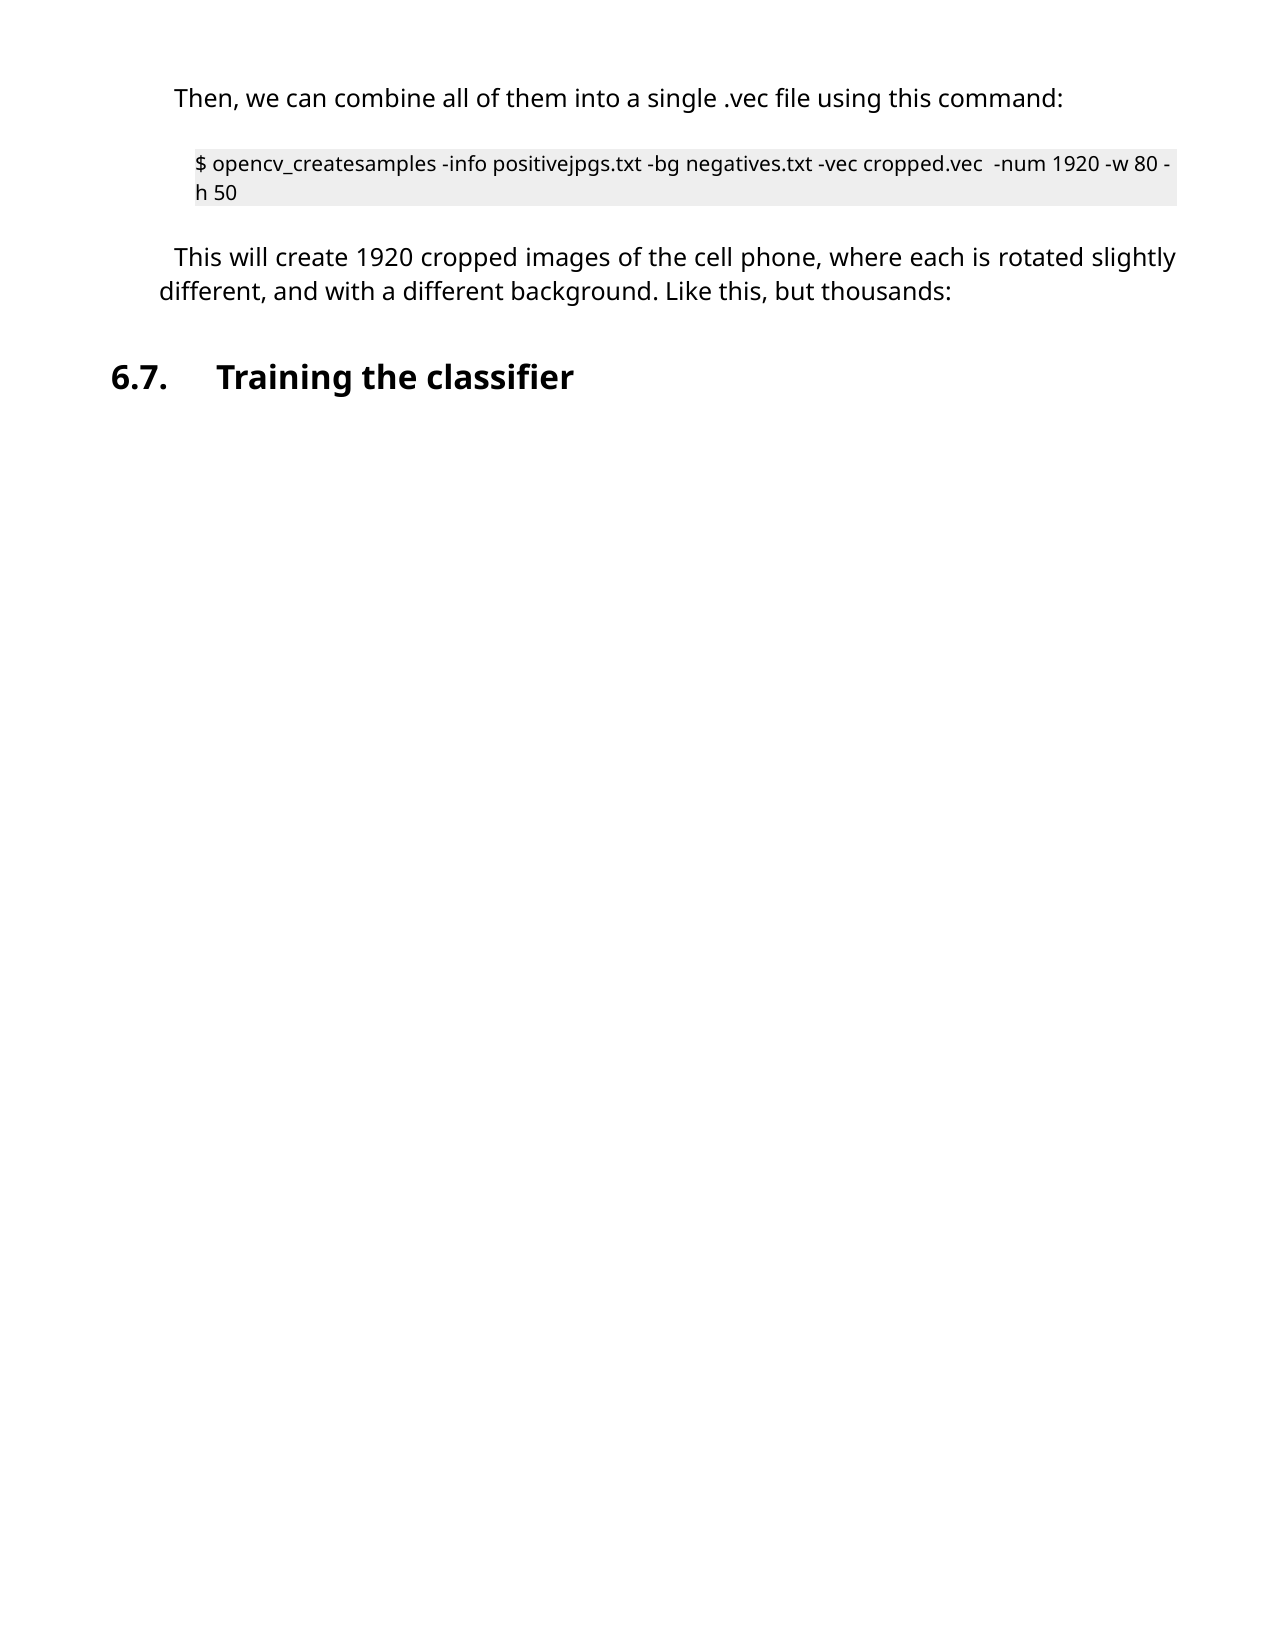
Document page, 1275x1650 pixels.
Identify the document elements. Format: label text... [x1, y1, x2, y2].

subtitle Training the classifier [111, 354, 1177, 400]
text This will create 1920 cropped images of the cell phone, where each is rotated slightly different, and with a different background. Like this, but thousands: [159, 240, 1177, 308]
text Then, we can combine all of them into a single .vec file using this command: [159, 81, 1177, 115]
text $ opencv_createsamples -info positivejpgs.txt -bg negatives.txt -vec cropped.vec -num 1920 -w 80 -h 50 [195, 149, 1177, 206]
